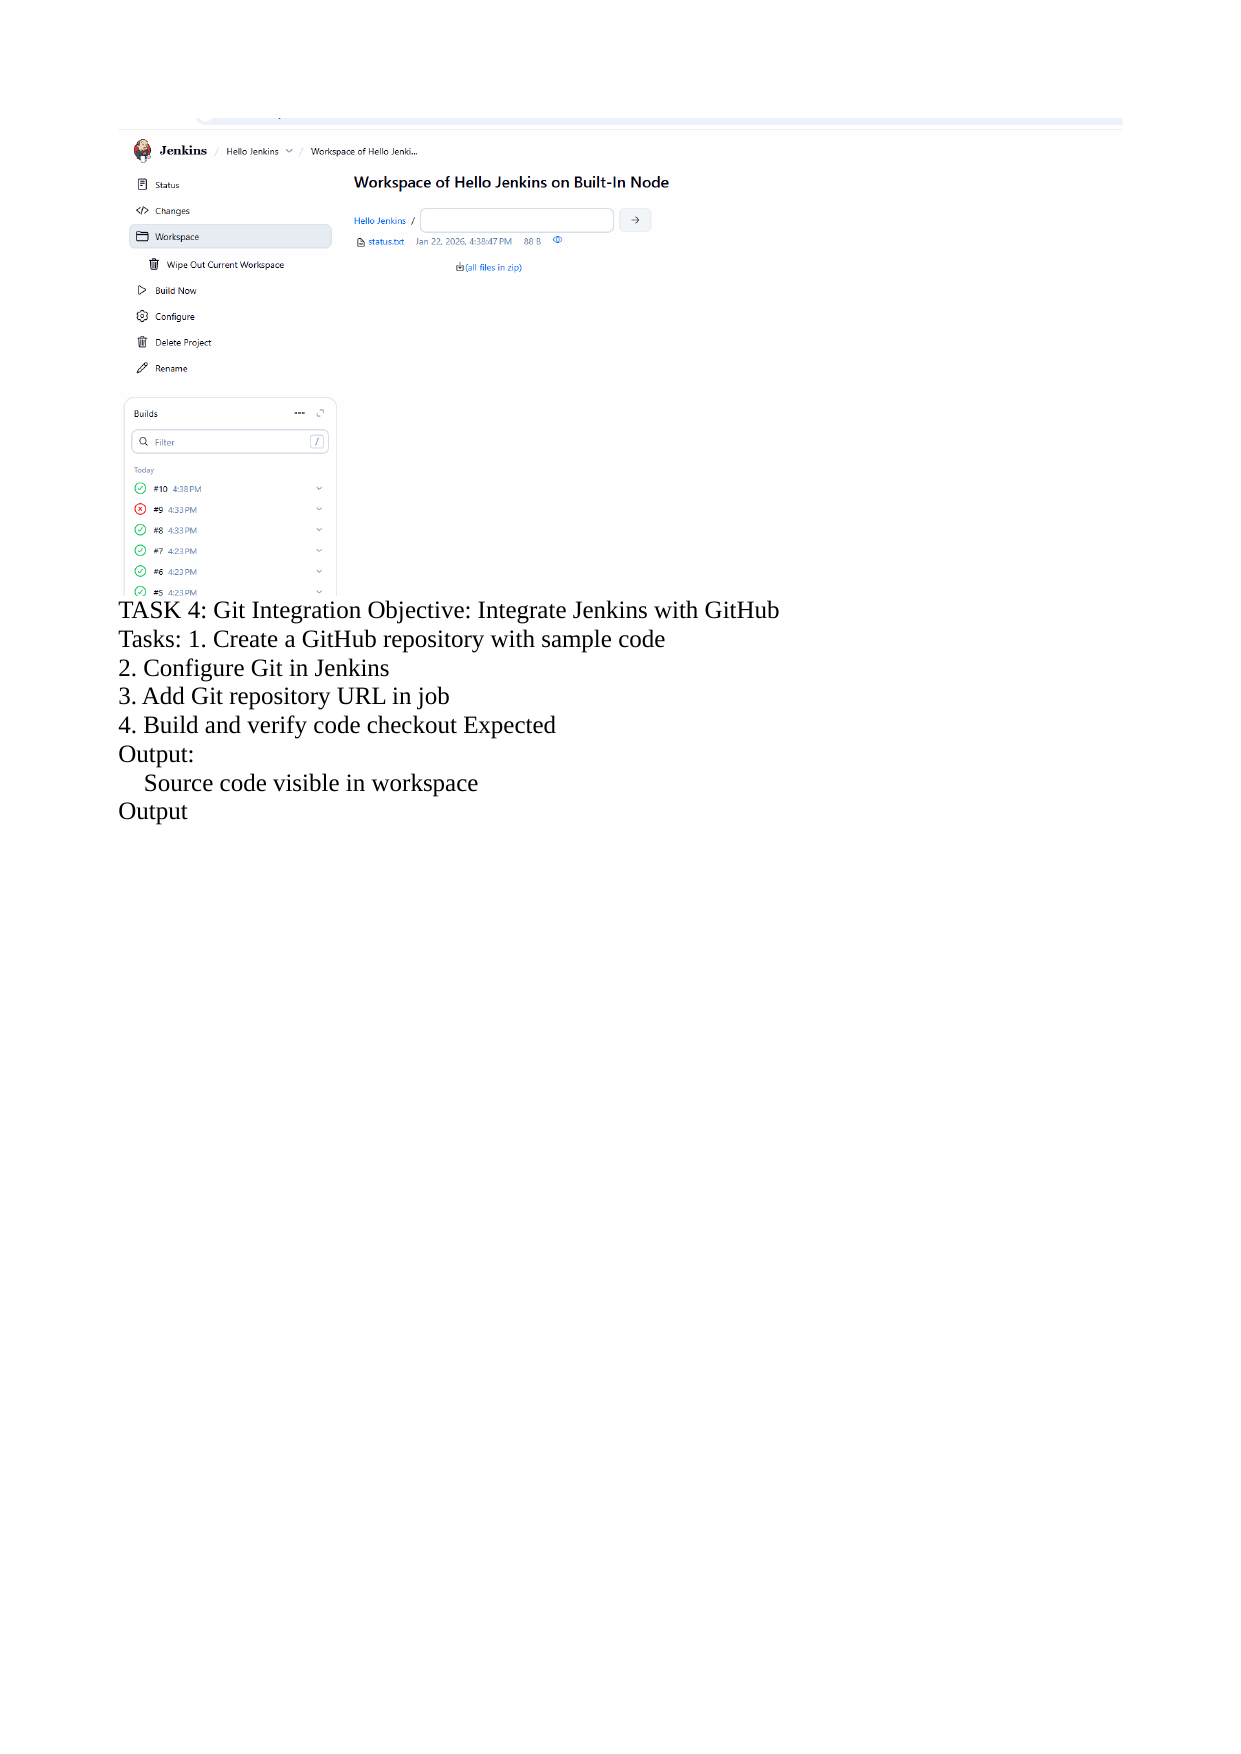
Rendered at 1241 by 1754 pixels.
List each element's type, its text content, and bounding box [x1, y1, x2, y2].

picture [118, 118, 1123, 596]
text Tasks: 1. Create a GitHub repository with sample code [118, 624, 1122, 653]
text 3. Add Git repository URL in job [118, 681, 1122, 710]
text 2. Configure Git in Jenkins [118, 653, 1122, 681]
text Output [118, 796, 1122, 825]
text 4. Build and verify code checkout Expected [118, 710, 1122, 739]
text Output: [118, 739, 1122, 768]
text TASK 4: Git Integration Objective: Integrate Jenkins with GitHub [118, 596, 1122, 624]
text  Source code visible in workspace [118, 768, 1122, 796]
